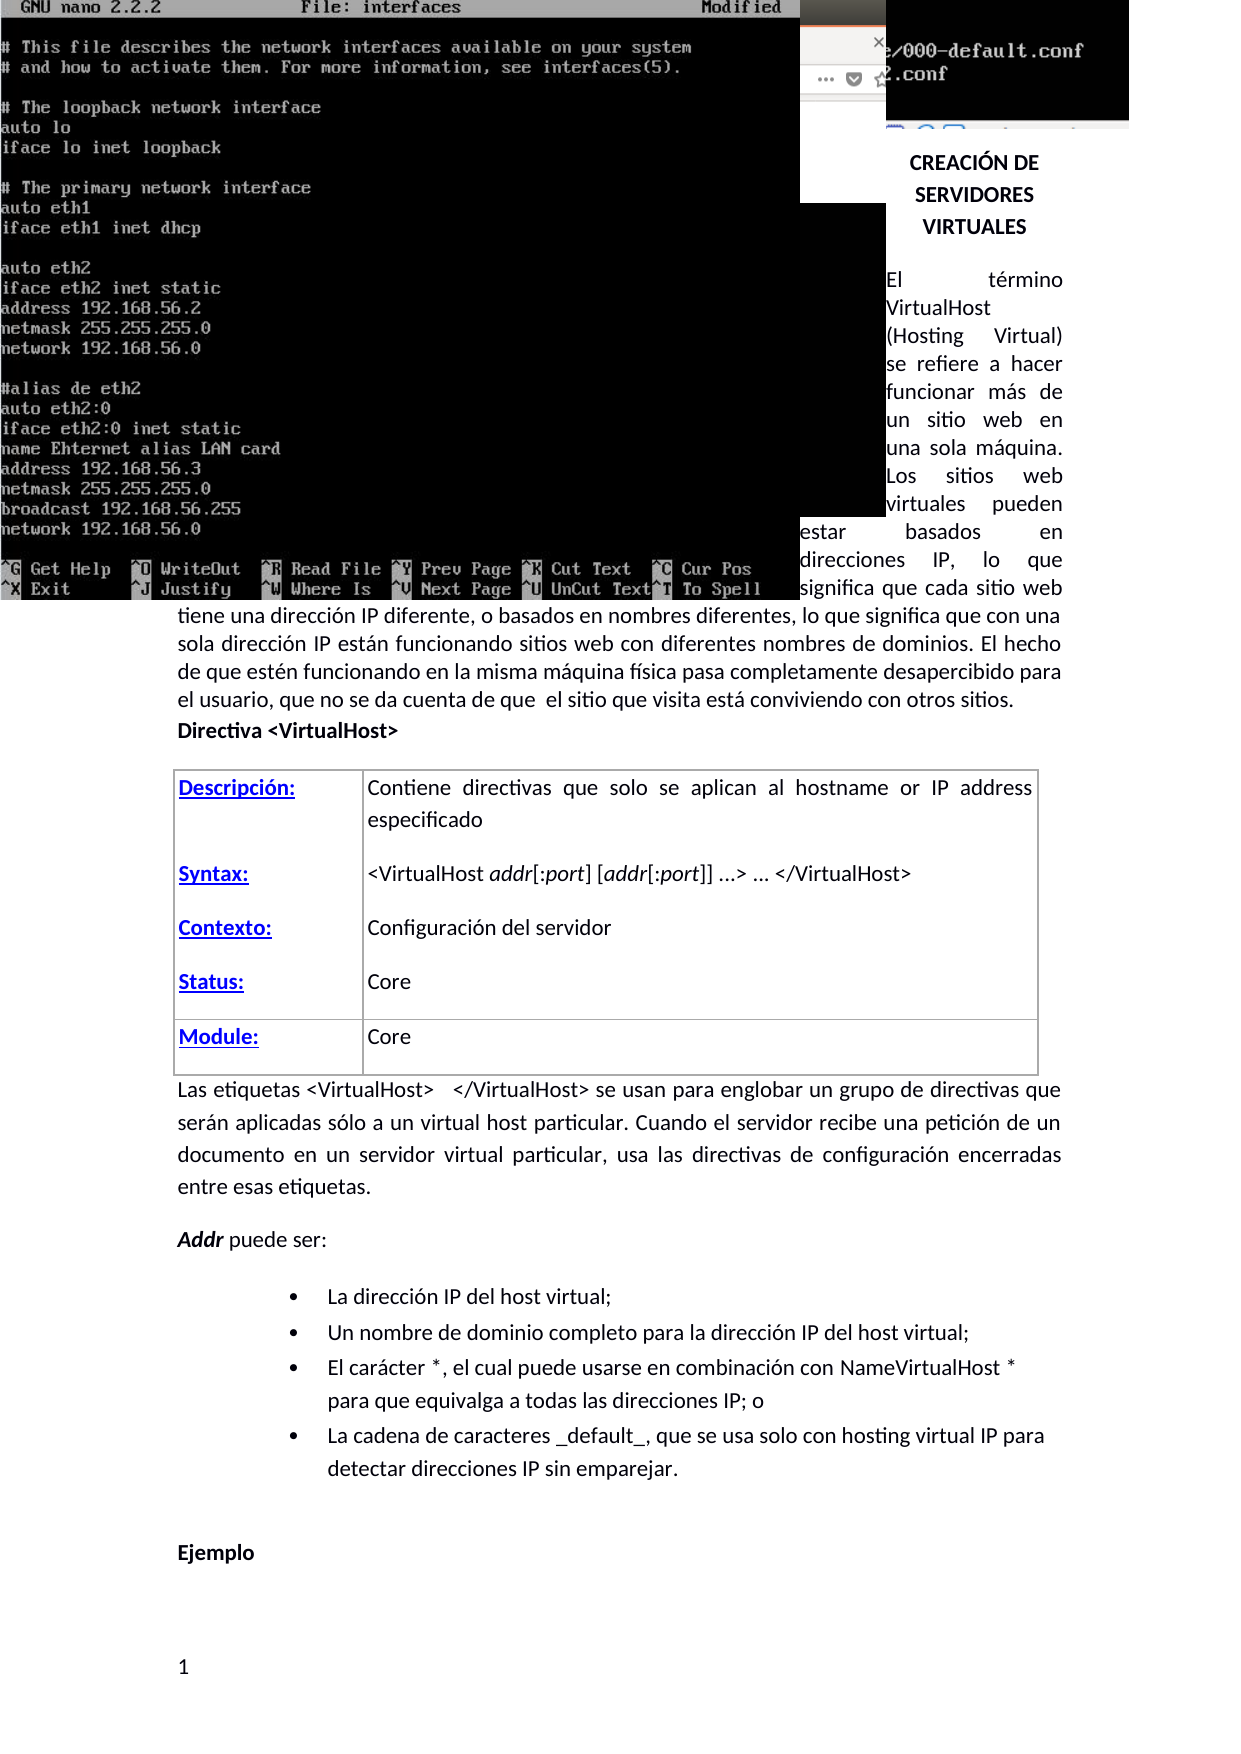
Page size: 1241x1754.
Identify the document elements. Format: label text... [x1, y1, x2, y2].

table_cell Core [364, 1020, 1037, 1074]
list Un nombre de dominio completo para la dirección IP del host virtual; [290, 1313, 1063, 1346]
list La cadena de caracteres _default_, que se usa solo con hosting virtual IP para detectar direcciones IP sin emparejar. [290, 1417, 1063, 1482]
table_cell Module: [175, 1020, 362, 1074]
list La dirección IP del host virtual; [290, 1278, 1063, 1311]
table_cell Syntax: [175, 857, 362, 911]
text Las etiquetas <VirtualHost> </VirtualHost> se usan para englobar un grupo de directivas que serán aplicadas sólo a un virtual host particular. Cuando el servidor recibe una petición de un documento en un servidor virtual particular, usa las directivas de configuración encerradas entre esas etiquetas. [177, 1075, 1063, 1200]
text Directiva <VirtualHost> [177, 716, 1063, 744]
table_cell <VirtualHost addr[:port] [addr[:port]] ...> ... </VirtualHost> [364, 857, 1037, 911]
text CREACIÓN DE SERVIDORES VIRTUALES [886, 148, 1063, 240]
table_header Contiene directivas que solo se aplican al hostname or IP address especificado [364, 771, 1037, 857]
table_cell Status: [175, 965, 362, 1018]
text El término VirtualHost (Hosting Virtual) se refiere a hacer funcionar más de un sitio web en una sola máquina. Los sitios web virtuales pueden estar basados en direcciones IP, lo que significa que cada sitio web tiene una dirección IP diferente, o basados en nombres diferentes, lo que significa que con una sola dirección IP están funcionando sitios web con diferentes nombres de dominios. El hecho de que estén funcionando en la misma máquina física pasa completamente desapercibido para el usuario, que no se da cuenta de que el sitio que visita está conviviendo con otros sitios. [177, 265, 1063, 713]
list El carácter *, el cual puede usarse en combinación con NameVirtualHost * para que equivalga a todas las direcciones IP; o [290, 1349, 1063, 1414]
table_cell Contexto: [175, 911, 362, 964]
text Ejemplo [177, 1538, 1063, 1566]
text Addr puede ser: [177, 1225, 1063, 1253]
table_cell Configuración del servidor [364, 911, 1037, 964]
table_header Descripción: [175, 771, 362, 857]
table_cell Core [364, 965, 1037, 1018]
picture [0, 0, 1129, 600]
